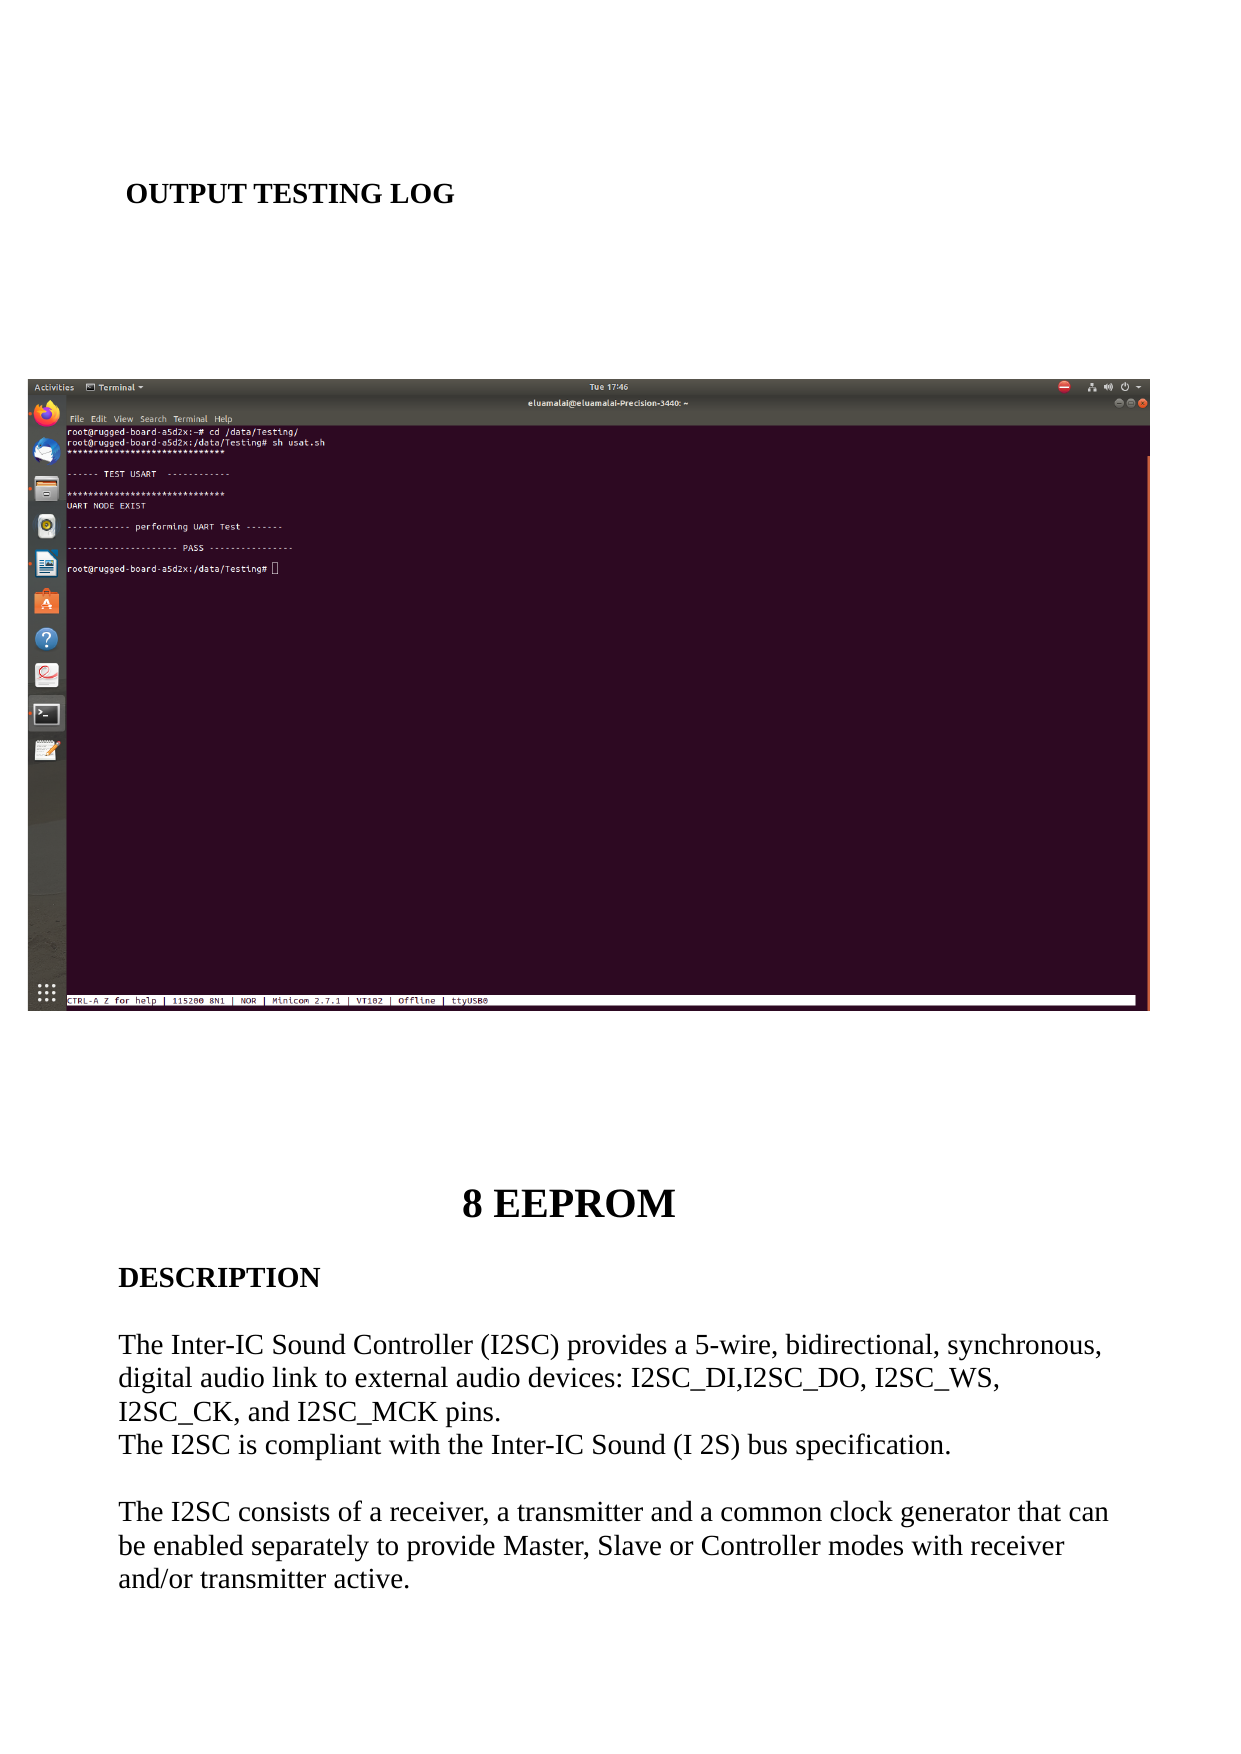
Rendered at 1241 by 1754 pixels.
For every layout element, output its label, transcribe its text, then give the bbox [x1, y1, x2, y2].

text DESCRIPTION [118, 1260, 1122, 1293]
text OUTPUT TESTING LOG [118, 176, 1122, 210]
text The Inter-IC Sound Controller (I2SC) provides a 5-wire, bidirectional, synchronous, digital audio link to external audio devices: I2SC_DI,I2SC_DO, I2SC_WS, I2SC_CK, and I2SC_MCK pins. The I2SC is compliant with the Inter-IC Sound (I 2S) bus specification. [118, 1293, 1122, 1461]
text 8 EEPROM [118, 1178, 1122, 1226]
text The I2SC consists of a receiver, a transmitter and a common clock generator that can be enabled separately to provide Master, Slave or Controller modes with receiver and/or transmitter active. [118, 1461, 1122, 1595]
picture [27, 379, 1150, 1011]
